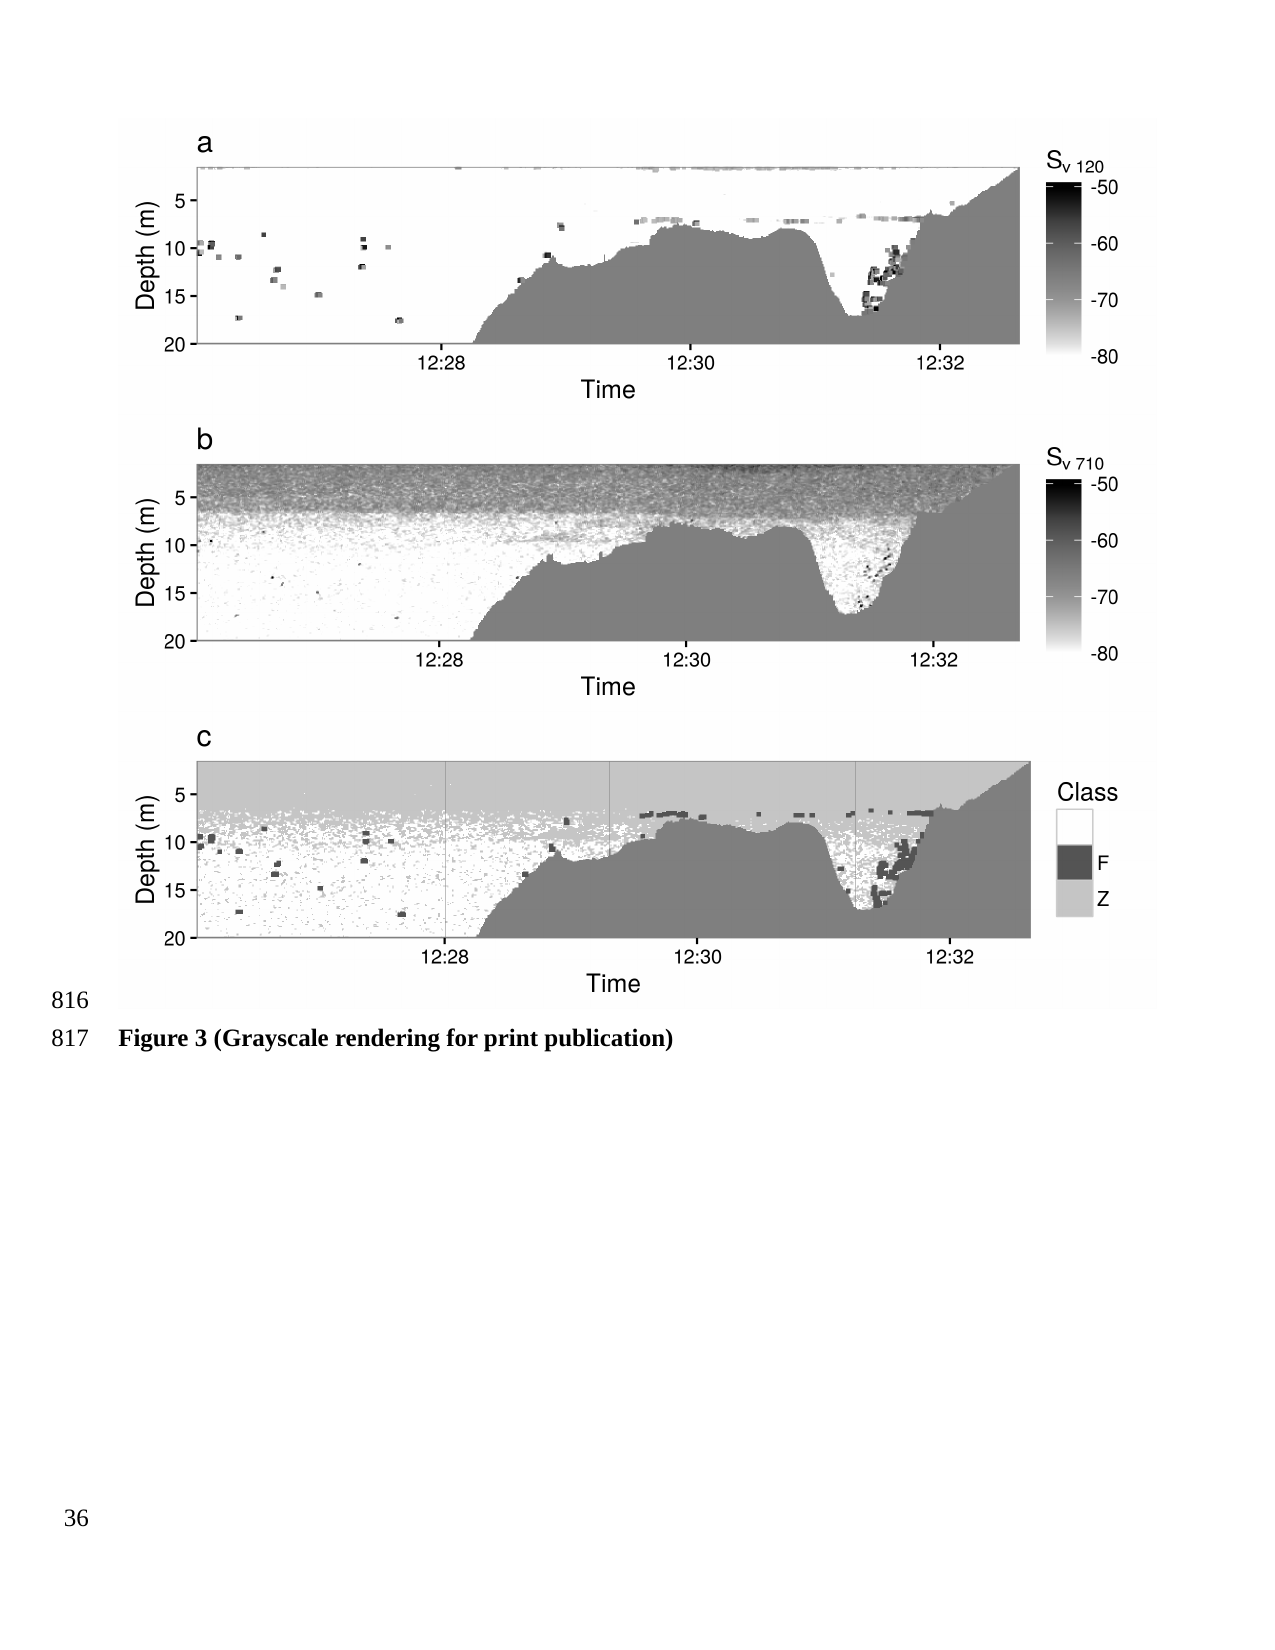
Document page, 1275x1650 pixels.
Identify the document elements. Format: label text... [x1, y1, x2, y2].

text Figure 3 (Grayscale rendering for print publication) [118, 1023, 1157, 1052]
picture [118, 118, 1157, 1009]
